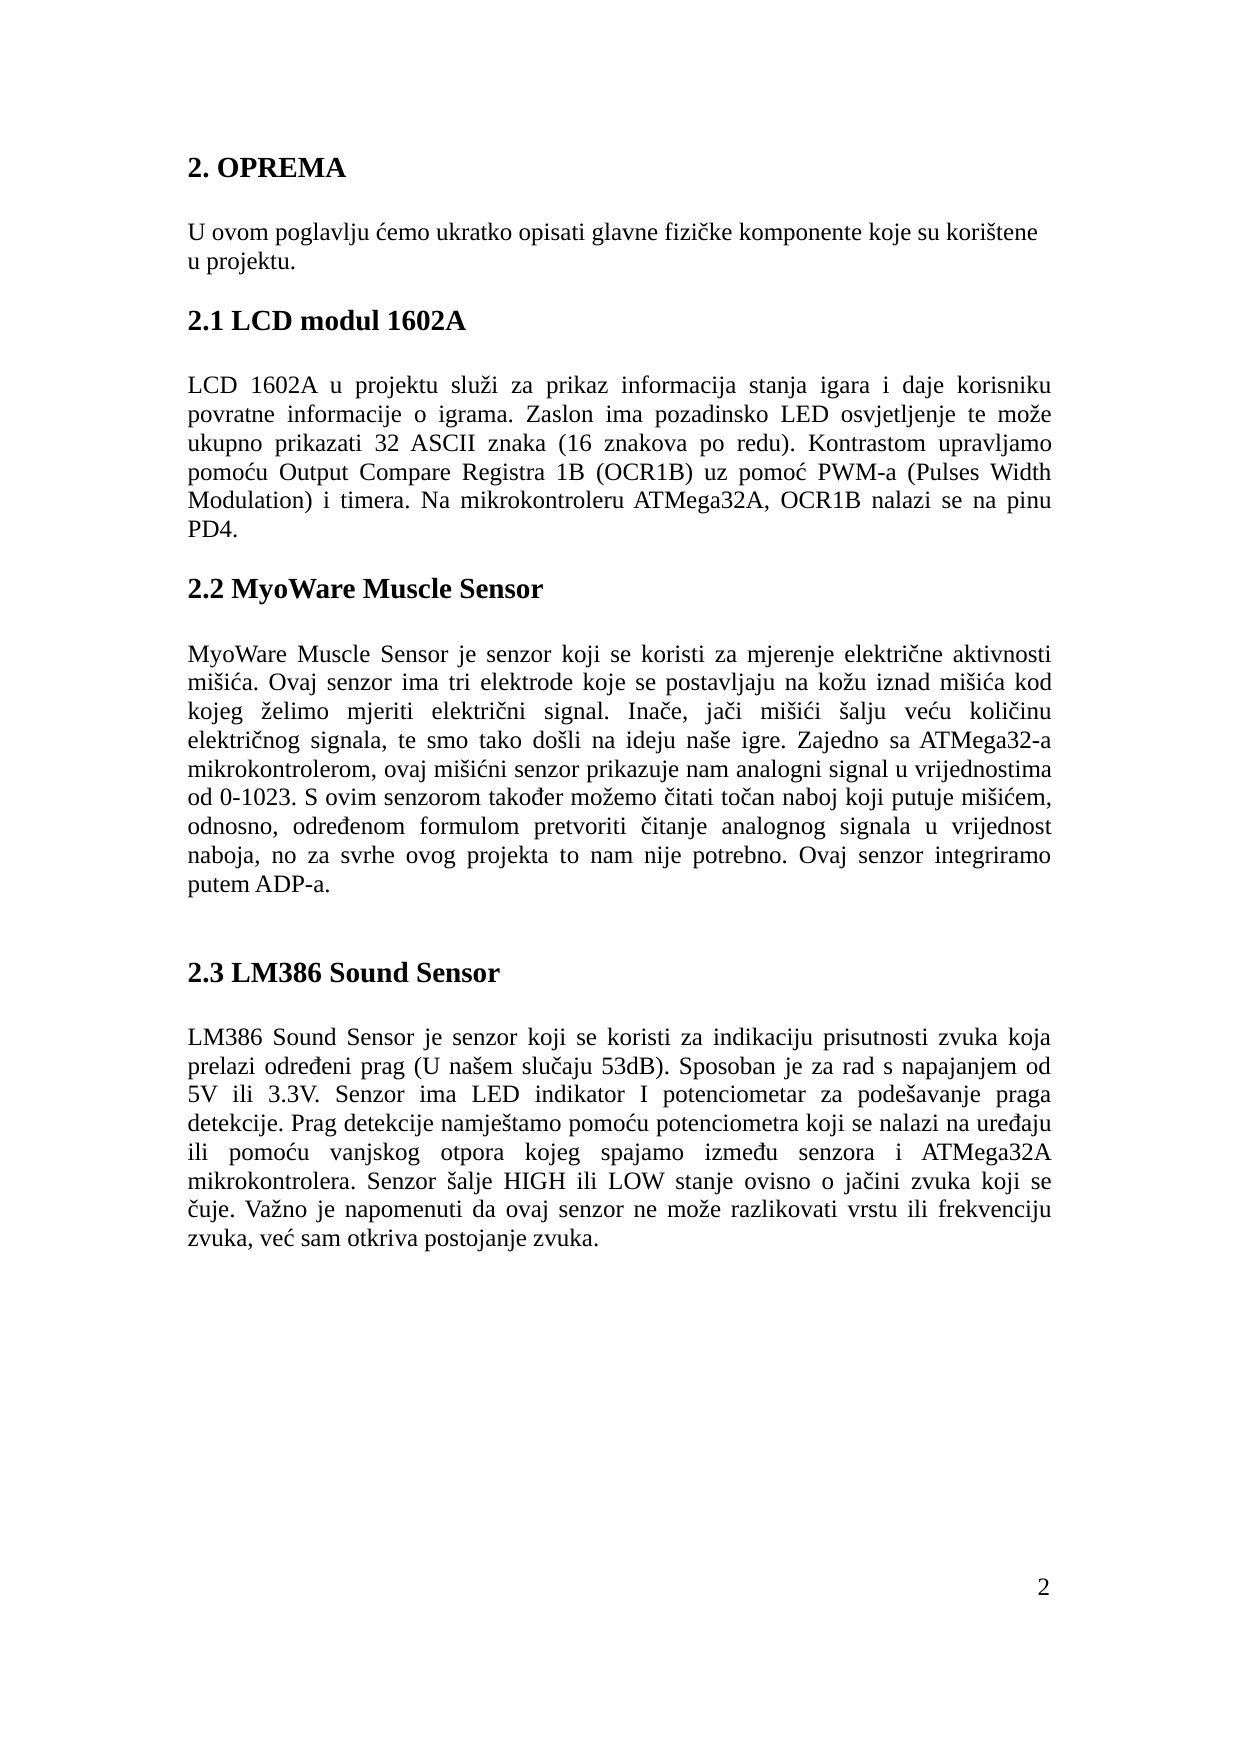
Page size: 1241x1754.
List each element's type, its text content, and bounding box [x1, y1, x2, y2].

text U ovom poglavlju ćemo ukratko opisati glavne fizičke komponente koje su korištene u projektu. [187, 217, 1053, 274]
text LM386 Sound Sensor je senzor koji se koristi za indikaciju prisutnosti zvuka koja prelazi određeni prag (U našem slučaju 53dB). Sposoban je za rad s napajanjem od 5V ili 3.3V. Senzor ima LED indikator I potenciometar za podešavanje praga detekcije. Prag detekcije namještamo pomoću potenciometra koji se nalazi na uređaju ili pomoću vanjskog otpora kojeg spajamo između senzora i ATMega32A mikrokontrolera. Senzor šalje HIGH ili LOW stanje ovisno o jačini zvuka koji se čuje. Važno je napomenuti da ovaj senzor ne može razlikovati vrstu ili frekvenciju zvuka, već sam otkriva postojanje zvuka. [187, 1022, 1053, 1252]
text 2.3 LM386 Sound Sensor [187, 955, 1053, 988]
text 2.2 MyoWare Muscle Sensor [187, 572, 1053, 605]
text 2. OPREMA [187, 150, 1053, 183]
text LCD 1602A u projektu služi za prikaz informacija stanja igara i daje korisniku povratne informacije o igrama. Zaslon ima pozadinsko LED osvjetljenje te može ukupno prikazati 32 ASCII znaka (16 znakova po redu). Kontrastom upravljamo pomoću Output Compare Registra 1B (OCR1B) uz pomoć PWM-a (Pulses Width Modulation) i timera. Na mikrokontroleru ATMega32A, OCR1B nalazi se na pinu PD4. [187, 370, 1053, 543]
text 2.1 LCD modul 1602A [187, 303, 1053, 337]
text MyoWare Muscle Sensor je senzor koji se koristi za mjerenje električne aktivnosti mišića. Ovaj senzor ima tri elektrode koje se postavljaju na kožu iznad mišića kod kojeg želimo mjeriti električni signal. Inače, jači mišići šalju veću količinu električnog signala, te smo tako došli na ideju naše igre. Zajedno sa ATMega32-a mikrokontrolerom, ovaj mišićni senzor prikazuje nam analogni signal u vrijednostima od 0-1023. S ovim senzorom također možemo čitati točan naboj koji putuje mišićem, odnosno, određenom formulom pretvoriti čitanje analognog signala u vrijednost naboja, no za svrhe ovog projekta to nam nije potrebno. Ovaj senzor integriramo putem ADP-a. [187, 639, 1053, 897]
